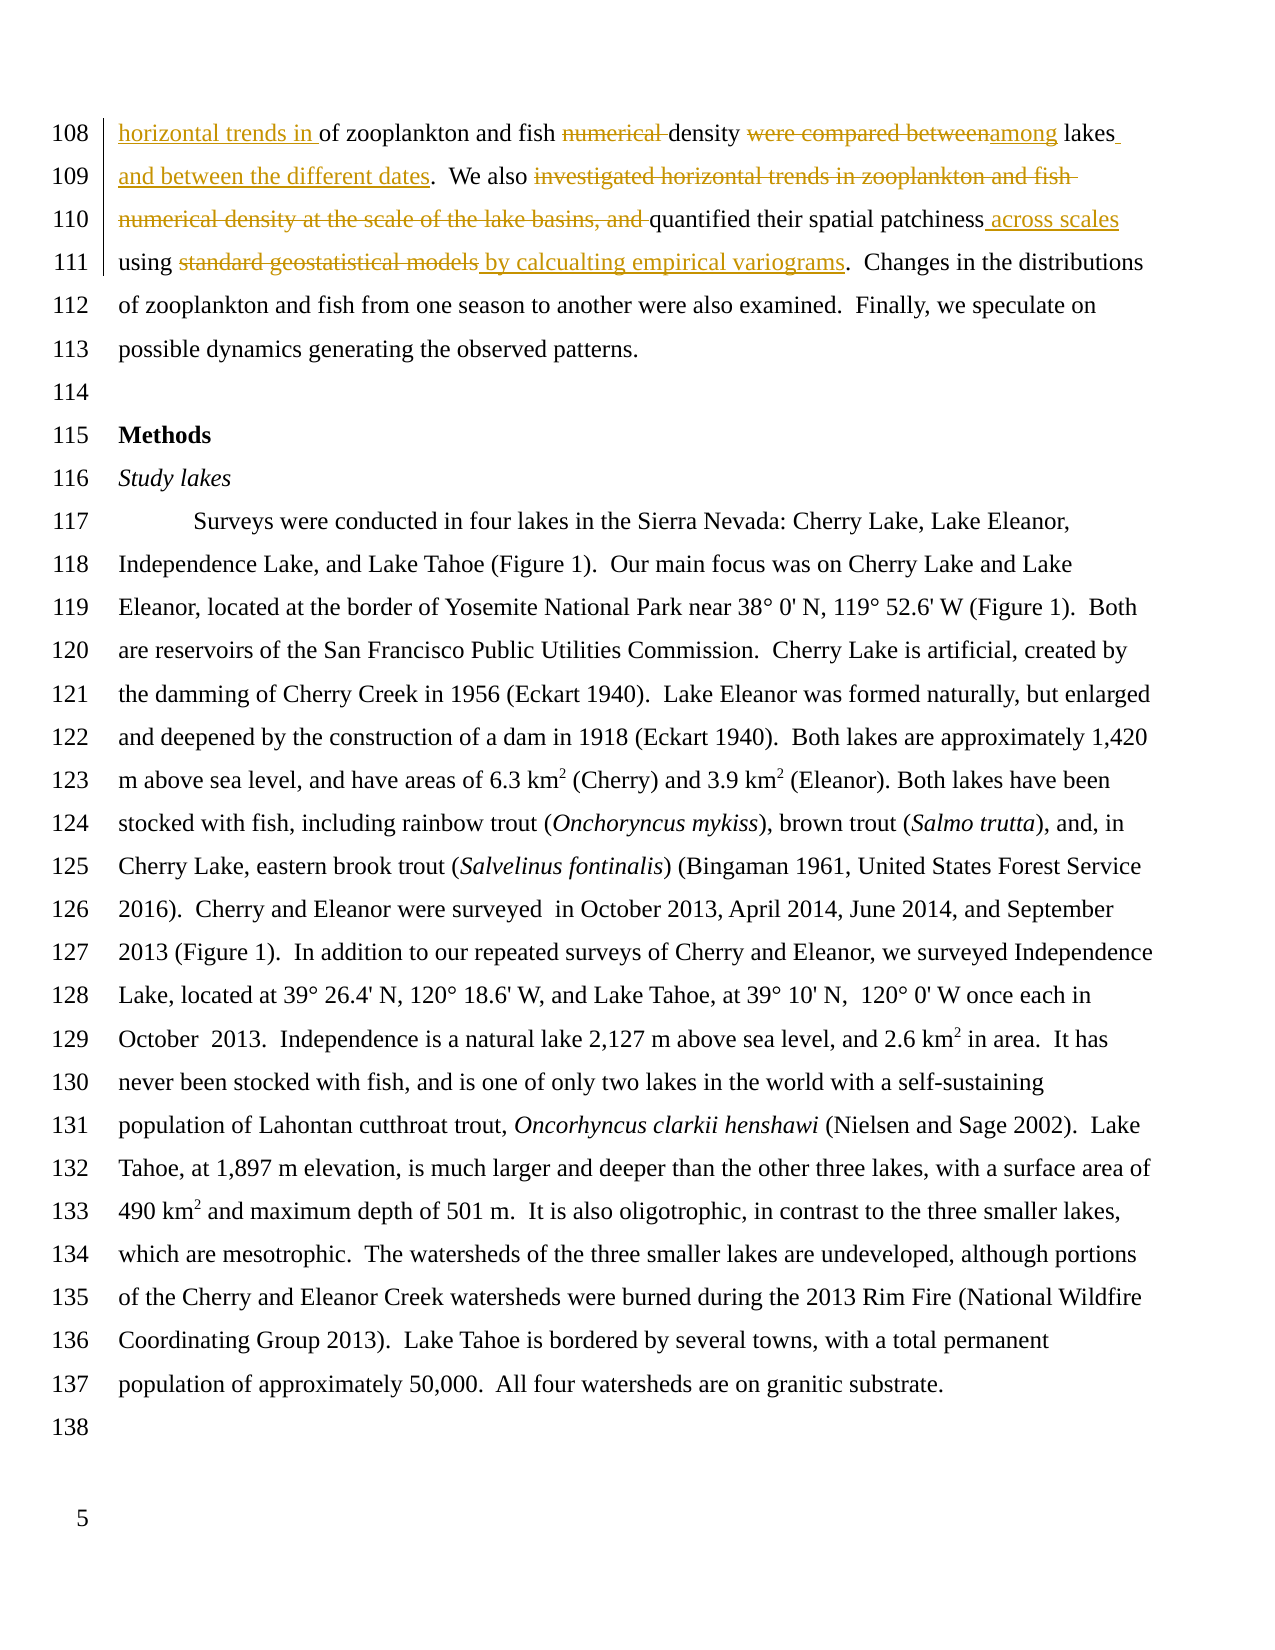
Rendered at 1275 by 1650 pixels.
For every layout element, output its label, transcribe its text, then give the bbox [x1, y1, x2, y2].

text Study lakes [118, 463, 1157, 492]
text We surveyed the zooplankton and fish in four lakes in the Sierra Nevada mountains of California, USA, between autumn 2013 and autumn 2014. Our primary tool was a two-frequency acoustic system which allowed us to measure the vertical and horizontal distribution of these animals at high (meter-scale) resolution. Acoustic observations were augmented with net samples to size and identify the zooplankton scatterers and parameterize scattering models that allow us to convert acoustic backscatter to biomass, yielding estimates of total biomass at two trophic levels. The high-resolution nature of the acoustic data let us compare both the vertical profiles and horizontal trends in of zooplankton and fish density among lakes and between the different dates. We also quantified their spatial patchiness across scales using by calcualting empirical variograms. Changes in the distributions of zooplankton and fish from one season to another were also examined. Finally, we speculate on possible dynamics generating the observed patterns. [118, 118, 1157, 362]
text Surveys were conducted in four lakes in the Sierra Nevada: Cherry Lake, Lake Eleanor, Independence Lake, and Lake Tahoe (Figure 1). Our main focus was on Cherry Lake and Lake Eleanor, located at the border of Yosemite National Park near 38° 0' N, 119° 52.6' W (Figure 1). Both are reservoirs of the San Francisco Public Utilities Commission. Cherry Lake is artificial, created by the damming of Cherry Creek in 1956 (Eckart 1940)⁠. Lake Eleanor was formed naturally, but enlarged and deepened by the construction of a dam in 1918 (Eckart 1940)⁠. Both lakes are approximately 1,420 m above sea level, and have areas of 6.3 km2 (Cherry) and 3.9 km2 (Eleanor). Both lakes have been stocked with fish, including rainbow trout (Onchoryncus mykiss), brown trout (Salmo trutta), and, in Cherry Lake, eastern brook trout (Salvelinus fontinalis) (Bingaman 1961, United States Forest Service 2016)⁠. Cherry and Eleanor were surveyed in October 2013, April 2014, June 2014, and September 2013 (Figure 1). In addition to our repeated surveys of Cherry and Eleanor, we surveyed Independence Lake, located at 39° 26.4' N, 120° 18.6' W, and Lake Tahoe, at 39° 10' N, 120° 0' W once each in October 2013. Independence is a natural lake 2,127 m above sea level, and 2.6 km2 in area. It has never been stocked with fish, and is one of only two lakes in the world with a self-sustaining population of Lahontan cutthroat trout, Oncorhyncus clarkii henshawi (Nielsen and Sage 2002)⁠. Lake Tahoe, at 1,897 m elevation, is much larger and deeper than the other three lakes, with a surface area of 490 km2 and maximum depth of 501 m. It is also oligotrophic, in contrast to the three smaller lakes, which are mesotrophic. The watersheds of the three smaller lakes are undeveloped, although portions of the Cherry and Eleanor Creek watersheds were burned during the 2013 Rim Fire (National Wildfire Coordinating Group 2013)⁠. Lake Tahoe is bordered by several towns, with a total permanent population of approximately 50,000. All four watersheds are on granitic substrate. [118, 506, 1157, 1397]
text Methods [118, 420, 1157, 449]
